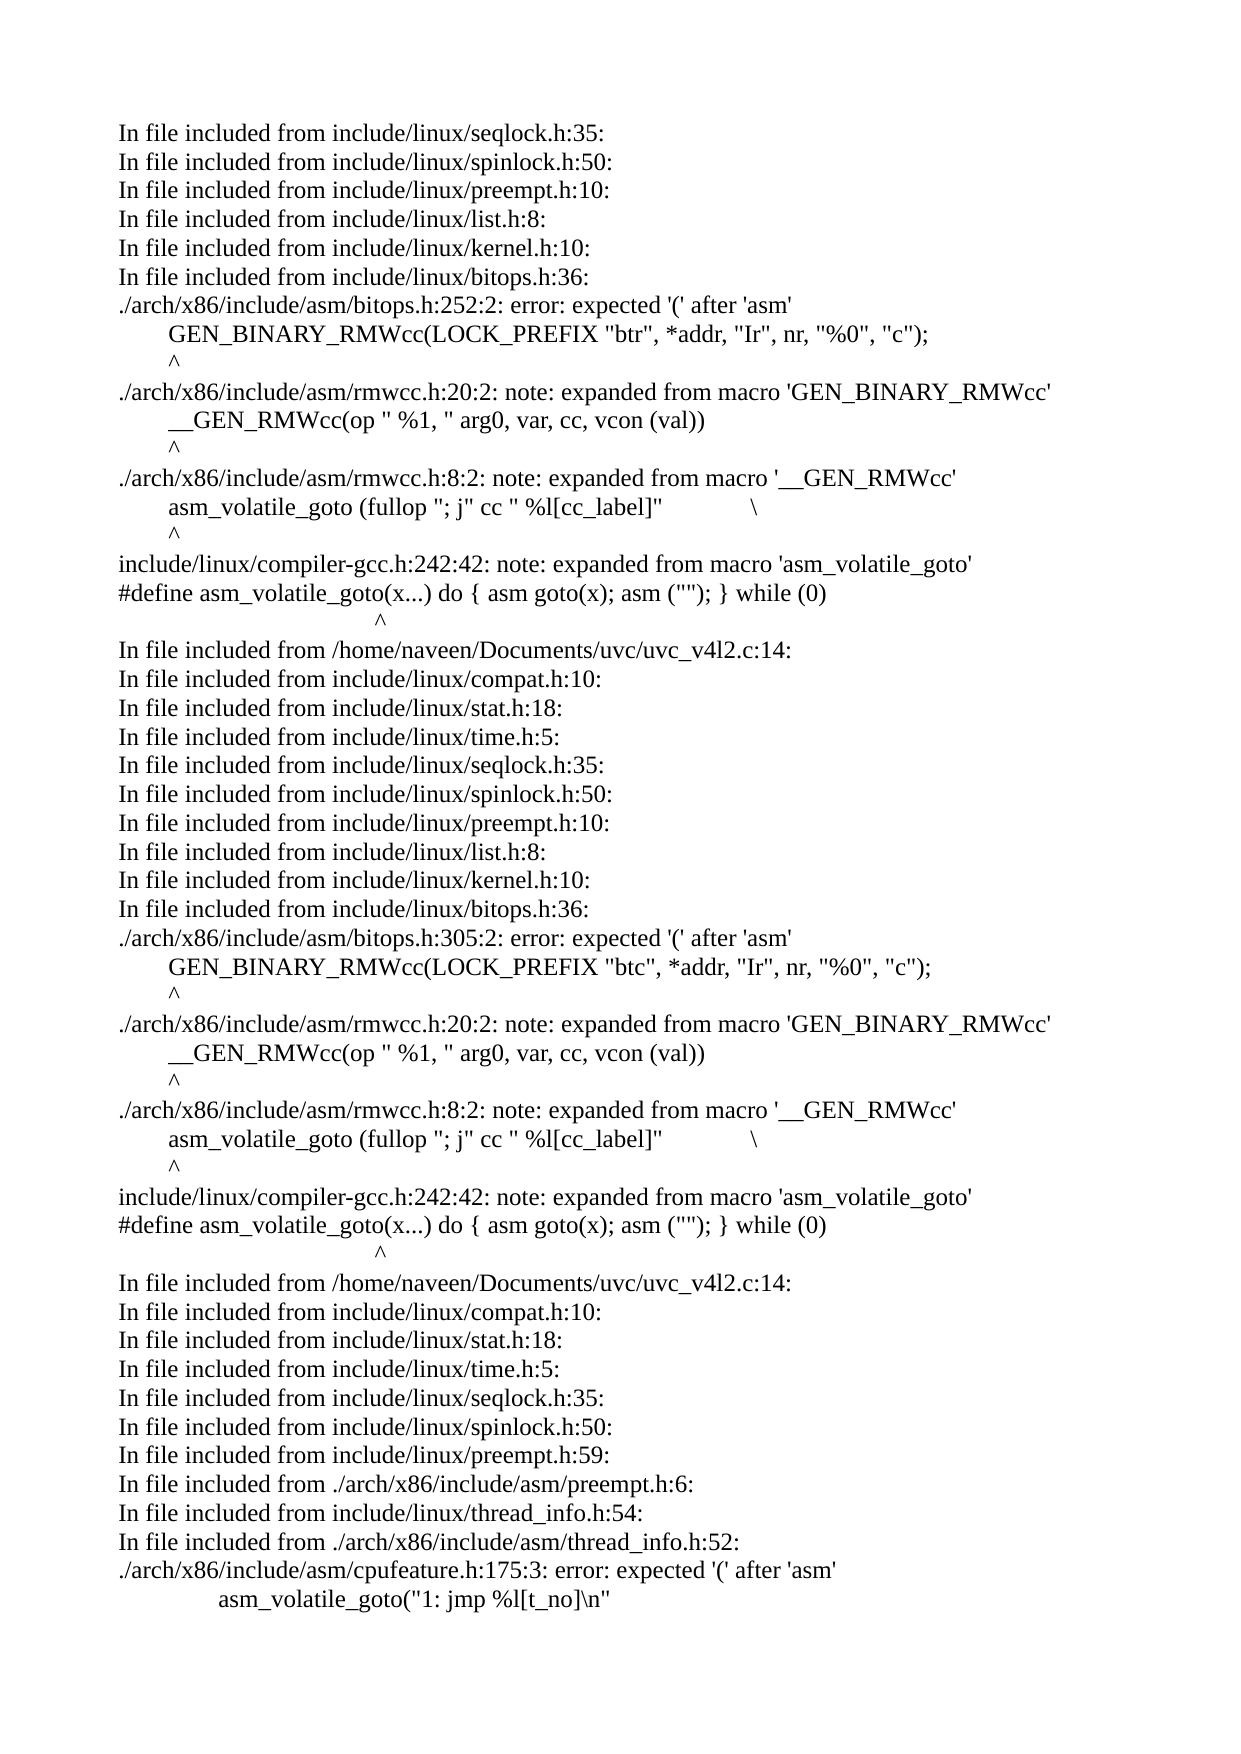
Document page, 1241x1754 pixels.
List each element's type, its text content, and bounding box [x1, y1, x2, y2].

text In file included from include/linux/spinlock.h:50: [118, 147, 1122, 176]
text ^ [118, 434, 1122, 463]
text In file included from include/linux/thread_info.h:54: [118, 1498, 1122, 1527]
text ^ [118, 607, 1122, 636]
text ^ [118, 348, 1122, 377]
text In file included from /home/naveen/Documents/uvc/uvc_v4l2.c:14: [118, 1268, 1122, 1297]
text In file included from include/linux/stat.h:18: [118, 693, 1122, 722]
text In file included from include/linux/preempt.h:10: [118, 808, 1122, 837]
text In file included from include/linux/compat.h:10: [118, 664, 1122, 693]
text In file included from ./arch/x86/include/asm/preempt.h:6: [118, 1469, 1122, 1498]
text include/linux/compiler-gcc.h:242:42: note: expanded from macro 'asm_volatile_goto' [118, 549, 1122, 578]
text ^ [118, 1153, 1122, 1182]
text In file included from include/linux/bitops.h:36: [118, 262, 1122, 291]
text In file included from include/linux/preempt.h:59: [118, 1441, 1122, 1469]
text ./arch/x86/include/asm/rmwcc.h:8:2: note: expanded from macro '__GEN_RMWcc' [118, 1096, 1122, 1124]
text ./arch/x86/include/asm/rmwcc.h:8:2: note: expanded from macro '__GEN_RMWcc' [118, 463, 1122, 492]
text In file included from include/linux/kernel.h:10: [118, 233, 1122, 262]
text ^ [118, 521, 1122, 549]
text In file included from include/linux/bitops.h:36: [118, 894, 1122, 923]
text In file included from include/linux/compat.h:10: [118, 1297, 1122, 1326]
text ^ [118, 1067, 1122, 1096]
text asm_volatile_goto (fullop "; j" cc " %l[cc_label]" \ [118, 1124, 1122, 1153]
text __GEN_RMWcc(op " %1, " arg0, var, cc, vcon (val)) [118, 406, 1122, 434]
text GEN_BINARY_RMWcc(LOCK_PREFIX "btc", *addr, "Ir", nr, "%0", "c"); [118, 952, 1122, 981]
text include/linux/compiler-gcc.h:242:42: note: expanded from macro 'asm_volatile_goto' [118, 1182, 1122, 1211]
text __GEN_RMWcc(op " %1, " arg0, var, cc, vcon (val)) [118, 1038, 1122, 1067]
text ^ [118, 1239, 1122, 1268]
text In file included from include/linux/time.h:5: [118, 722, 1122, 751]
text ./arch/x86/include/asm/cpufeature.h:175:3: error: expected '(' after 'asm' [118, 1556, 1122, 1584]
text In file included from include/linux/seqlock.h:35: [118, 118, 1122, 147]
text #define asm_volatile_goto(x...) do { asm goto(x); asm (""); } while (0) [118, 578, 1122, 607]
text ./arch/x86/include/asm/rmwcc.h:20:2: note: expanded from macro 'GEN_BINARY_RMWcc' [118, 1009, 1122, 1038]
text In file included from include/linux/stat.h:18: [118, 1326, 1122, 1354]
text asm_volatile_goto (fullop "; j" cc " %l[cc_label]" \ [118, 492, 1122, 521]
text In file included from include/linux/spinlock.h:50: [118, 1412, 1122, 1441]
text In file included from include/linux/seqlock.h:35: [118, 1383, 1122, 1412]
text In file included from include/linux/list.h:8: [118, 837, 1122, 866]
text #define asm_volatile_goto(x...) do { asm goto(x); asm (""); } while (0) [118, 1211, 1122, 1239]
text In file included from ./arch/x86/include/asm/thread_info.h:52: [118, 1527, 1122, 1556]
text In file included from include/linux/kernel.h:10: [118, 866, 1122, 894]
text ^ [118, 981, 1122, 1009]
text ./arch/x86/include/asm/rmwcc.h:20:2: note: expanded from macro 'GEN_BINARY_RMWcc' [118, 377, 1122, 406]
text asm_volatile_goto("1: jmp %l[t_no]\n" [118, 1584, 1122, 1613]
text In file included from include/linux/time.h:5: [118, 1354, 1122, 1383]
text ./arch/x86/include/asm/bitops.h:305:2: error: expected '(' after 'asm' [118, 923, 1122, 952]
text In file included from include/linux/seqlock.h:35: [118, 751, 1122, 779]
text In file included from include/linux/preempt.h:10: [118, 176, 1122, 204]
text ./arch/x86/include/asm/bitops.h:252:2: error: expected '(' after 'asm' [118, 291, 1122, 319]
text In file included from include/linux/spinlock.h:50: [118, 779, 1122, 808]
text In file included from /home/naveen/Documents/uvc/uvc_v4l2.c:14: [118, 636, 1122, 664]
text In file included from include/linux/list.h:8: [118, 204, 1122, 233]
text GEN_BINARY_RMWcc(LOCK_PREFIX "btr", *addr, "Ir", nr, "%0", "c"); [118, 319, 1122, 348]
